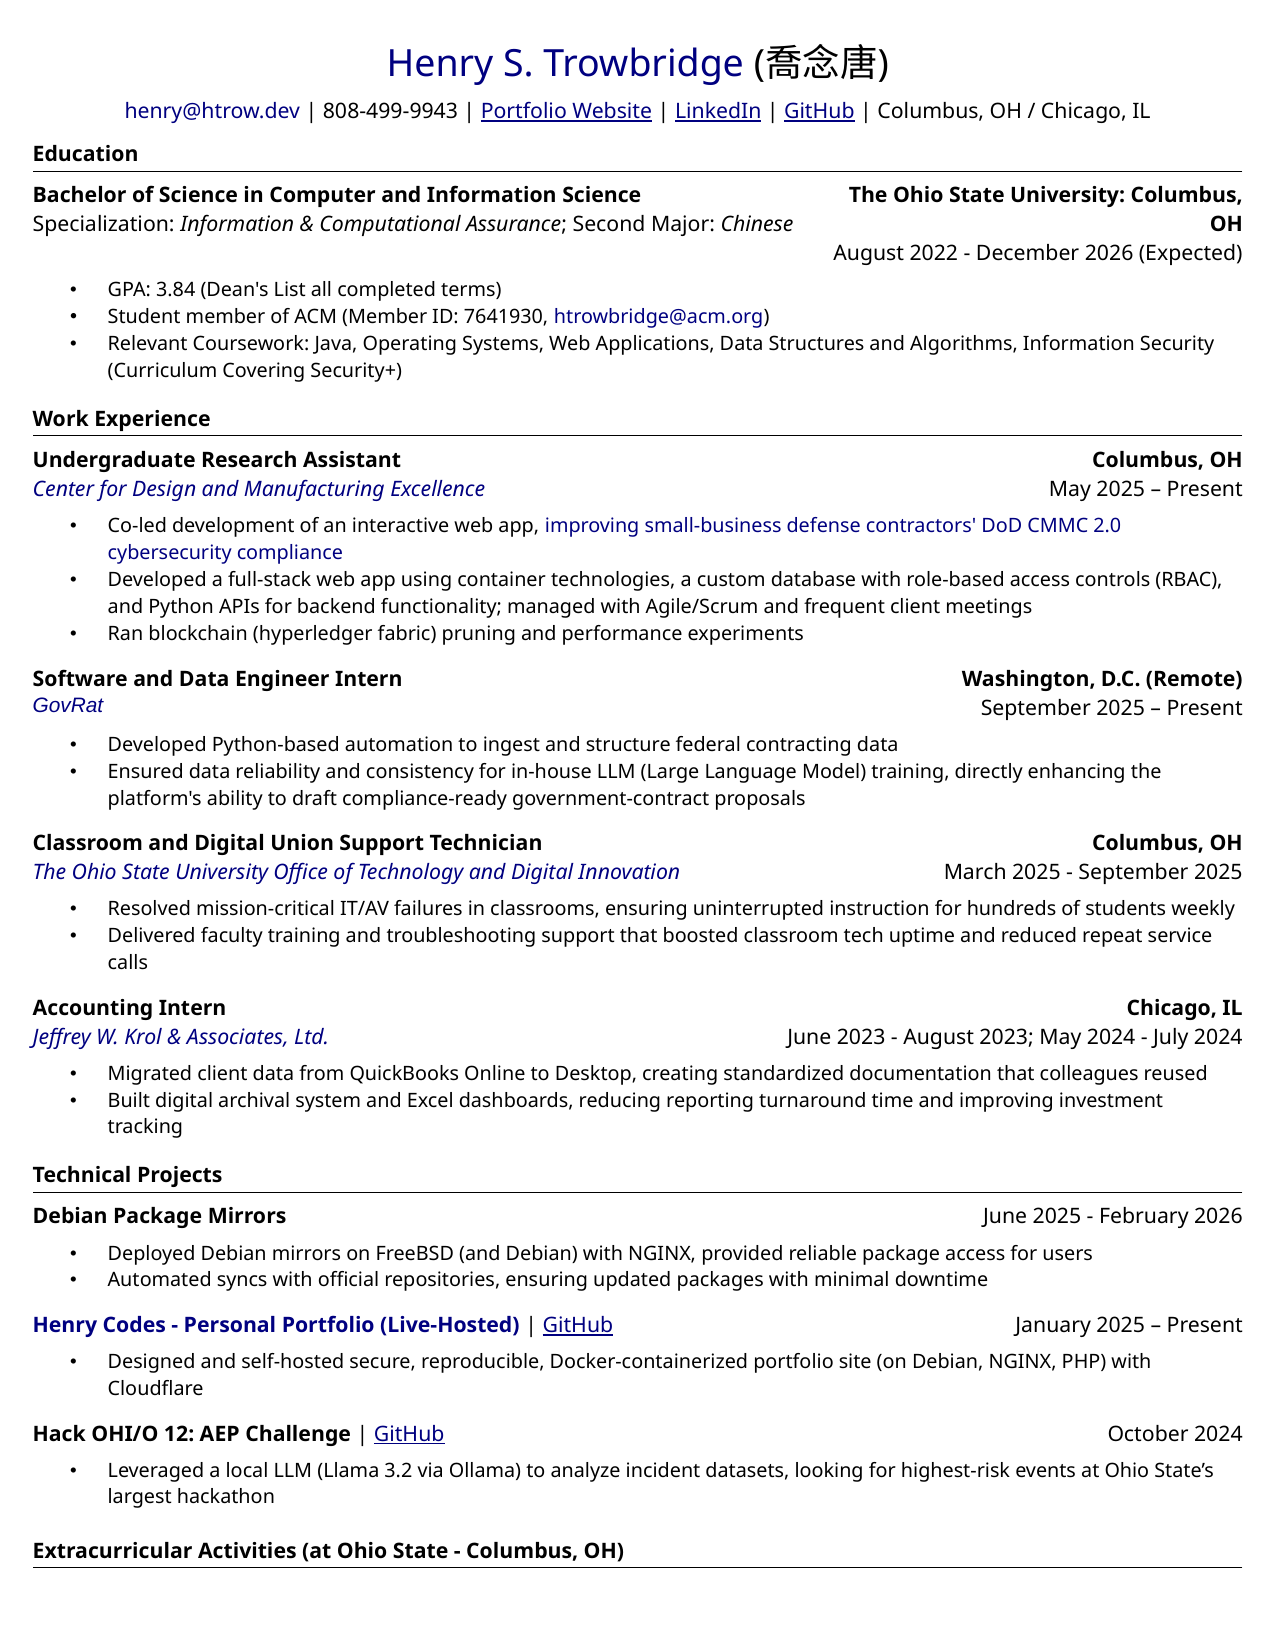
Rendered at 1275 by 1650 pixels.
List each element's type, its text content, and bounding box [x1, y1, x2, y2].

table_header The Ohio State University: Columbus, OH August 2022 - December 2026 (Expected) [812, 180, 1242, 267]
table_header Bachelor of Science in Computer and Information Science Specialization: Information & Computational Assurance; Second Major: Chinese [33, 180, 812, 267]
table_header Classroom and Digital Union Support Technician The Ohio State University Office of Technology and Digital Innovation [33, 828, 812, 886]
list Designed and self-hosted secure, reproducible, Docker-containerized portfolio site (on Debian, NGINX, PHP) with Cloudflare [70, 1347, 1242, 1401]
list Co-led development of an interactive web app, improving small-business defense contractors' DoD CMMC 2.0 cybersecurity compliance [70, 511, 1242, 565]
list Leveraged a local LLM (Llama 3.2 via Ollama) to analyze incident datasets, looking for highest-risk events at Ohio State’s largest hackathon [70, 1456, 1242, 1510]
text henry@htrow.dev | 808-499-9943 | Portfolio Website | LinkedIn | GitHub | Columbus, OH / Chicago, IL [32, 96, 1242, 124]
list Developed a full-stack web app using container technologies, a custom database with role-based access controls (RBAC), and Python APIs for backend functionality; managed with Agile/Scrum and frequent client meetings [70, 565, 1242, 619]
table_header January 2025 – Present [777, 1310, 1242, 1339]
list Deployed Debian mirrors on FreeBSD (and Debian) with NGINX, provided reliable package access for users [70, 1239, 1242, 1266]
table_header Hack OHI/O 12: AEP Challenge | GitHub [33, 1418, 777, 1447]
table_header Debian Package Mirrors [33, 1201, 777, 1230]
table_header Chicago, IL June 2023 - August 2023; May 2024 - July 2024 [777, 993, 1242, 1050]
list Built digital archival system and Excel dashboards, reducing reporting turnaround time and improving investment tracking [70, 1086, 1242, 1140]
text Technical Projects [32, 1157, 1242, 1193]
list Migrated client data from QuickBooks Online to Desktop, creating standardized documentation that colleagues reused [70, 1059, 1242, 1086]
table_header June 2025 - February 2026 [777, 1201, 1242, 1230]
text Henry S. Trowbridge (喬念唐) [32, 32, 1242, 87]
list Resolved mission-critical IT/AV failures in classrooms, ensuring uninterrupted instruction for hundreds of students weekly [70, 894, 1242, 921]
list GPA: 3.84 (Dean's List all completed terms) [70, 276, 1242, 303]
list Ran blockchain (hyperledger fabric) pruning and performance experiments [70, 619, 1242, 646]
table_header Henry Codes - Personal Portfolio (Live-Hosted) | GitHub [33, 1310, 777, 1339]
table_header Accounting Intern Jeffrey W. Krol & Associates, Ltd. [33, 993, 777, 1050]
table_header Undergraduate Research Assistant Center for Design and Manufacturing Excellence [33, 445, 812, 503]
list Student member of ACM (Member ID: 7641930, htrowbridge@acm.org) [70, 303, 1242, 329]
table_header October 2024 [777, 1418, 1242, 1447]
table_header Software and Data Engineer Intern GovRat [33, 664, 812, 721]
table_header Columbus, OH March 2025 - September 2025 [812, 828, 1242, 886]
list Delivered faculty training and troubleshooting support that boosted classroom tech uptime and reduced repeat service calls [70, 921, 1242, 975]
list Ensured data reliability and consistency for in-house LLM (Large Language Model) training, directly enhancing the platform's ability to draft compliance-ready government-contract proposals [70, 757, 1242, 811]
text Education [32, 136, 1242, 172]
list Automated syncs with official repositories, ensuring updated packages with minimal downtime [70, 1266, 1242, 1293]
text Extracurricular Activities (at Ohio State - Columbus, OH) [32, 1532, 1242, 1568]
list Developed Python-based automation to ingest and structure federal contracting data [70, 730, 1242, 757]
text Work Experience [32, 401, 1242, 436]
list Relevant Coursework: Java, Operating Systems, Web Applications, Data Structures and Algorithms, Information Security (Curriculum Covering Security+) [70, 329, 1242, 383]
table_header Washington, D.C. (Remote) September 2025 – Present [812, 664, 1242, 721]
table_header Columbus, OH May 2025 – Present [812, 445, 1242, 503]
